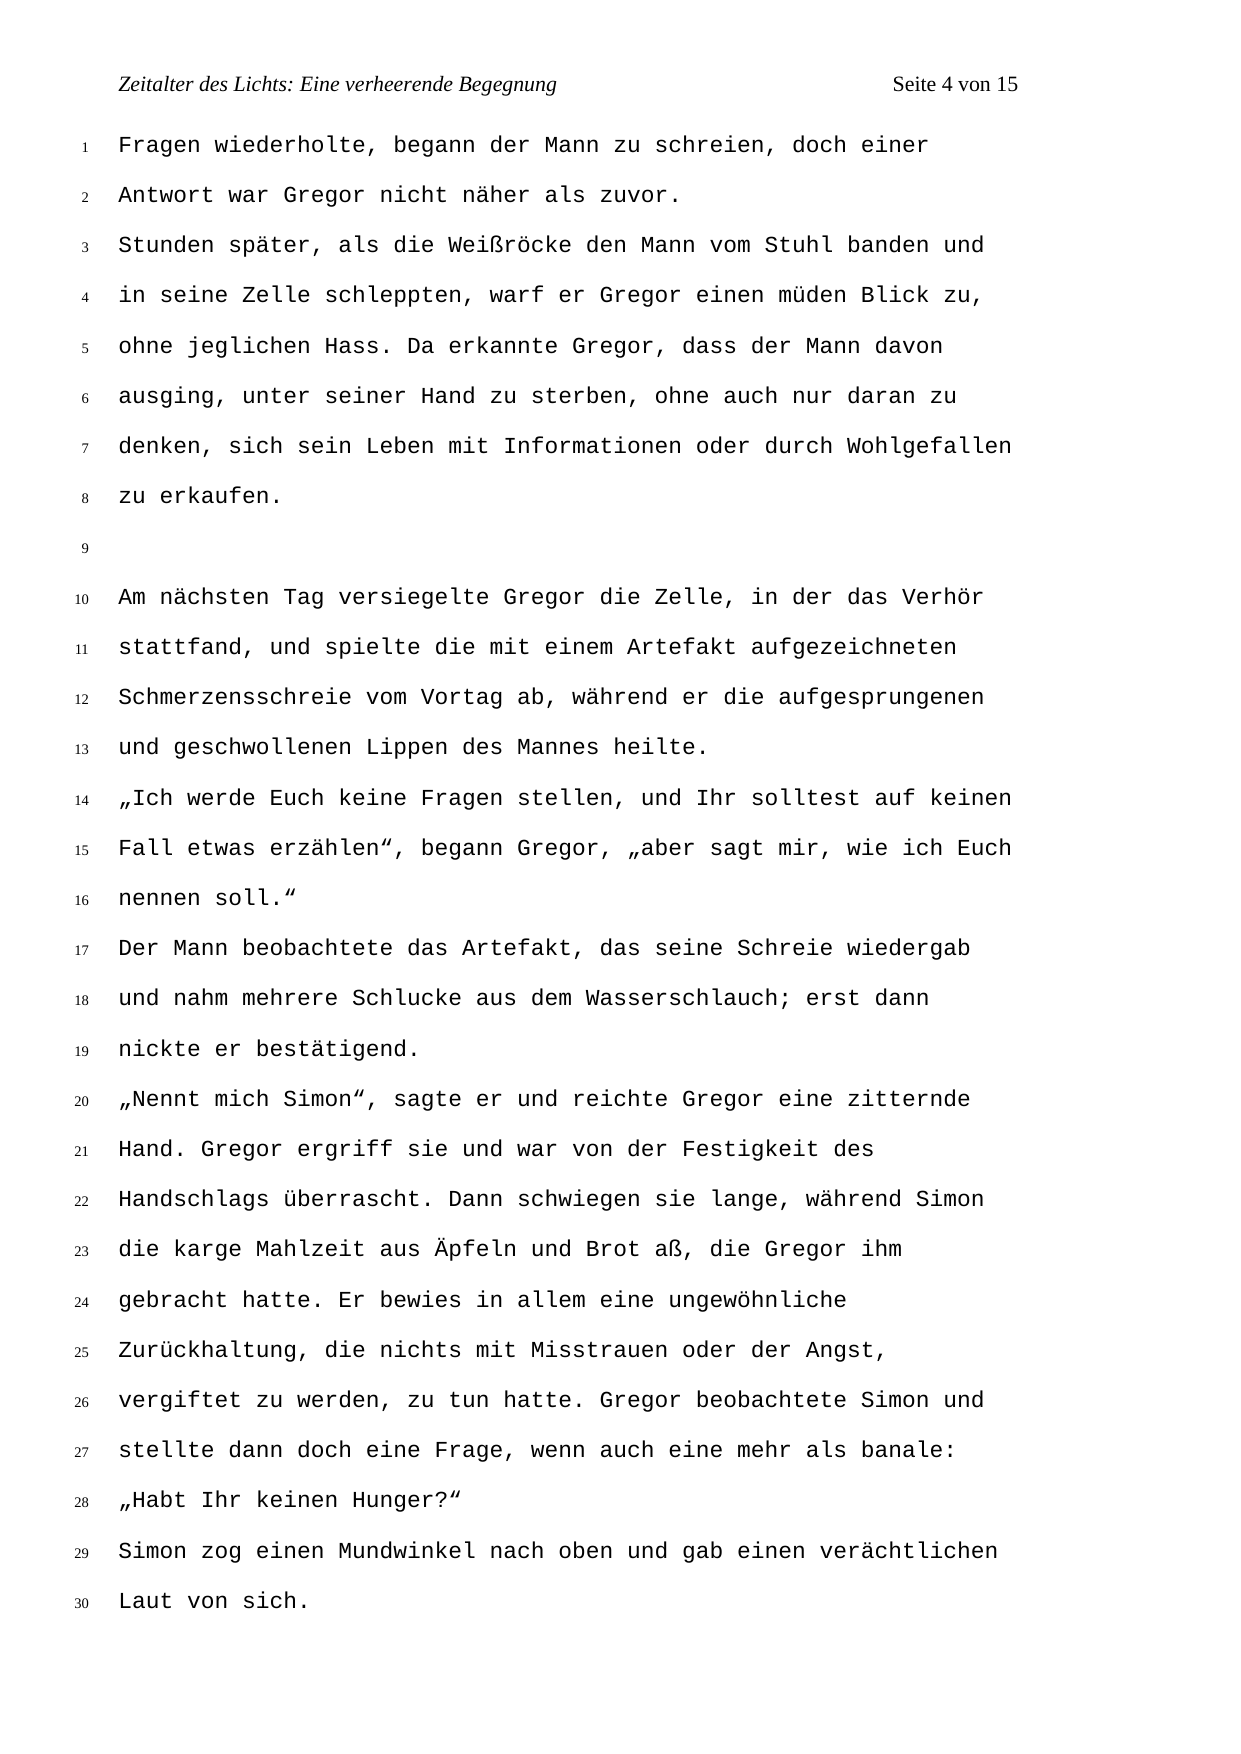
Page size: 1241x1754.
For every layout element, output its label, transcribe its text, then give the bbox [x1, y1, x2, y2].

text „Nennt mich Simon“, sagte er und reichte Gregor eine zitternde Hand. Gregor ergriff sie und war von der Festigkeit des Handschlags überrascht. Dann schwiegen sie lange, während Simon die karge Mahlzeit aus Äpfeln und Brot aß, die Gregor ihm gebracht hatte. Er bewies in allem eine ungewöhnliche Zurückhaltung, die nichts mit Misstrauen oder der Angst, vergiftet zu werden, zu tun hatte. Gregor beobachtete Simon und stellte dann doch eine Frage, wenn auch eine mehr als banale: „Habt Ihr keinen Hunger?“ [118, 1066, 1018, 1518]
text „Ich werde Euch keine Fragen stellen, und Ihr solltest auf keinen Fall etwas erzählen“, begann Gregor, „aber sagt mir, wie ich Euch nennen soll.“ [118, 765, 1018, 915]
text Stunden später, als die Weißröcke den Mann vom Stuhl banden und in seine Zelle schleppten, warf er Gregor einen müden Blick zu, ohne jeglichen Hass. Da erkannte Gregor, dass der Mann davon ausging, unter seiner Hand zu sterben, ohne auch nur daran zu denken, sich sein Leben mit Informationen oder durch Wohlgefallen zu erkaufen. [118, 212, 1018, 514]
text Fragen wiederholte, begann der Mann zu schreien, doch einer Antwort war Gregor nicht näher als zuvor. [118, 112, 1018, 212]
text Simon zog einen Mundwinkel nach oben und gab einen verächtlichen Laut von sich. [118, 1518, 1018, 1618]
text Am nächsten Tag versiegelte Gregor die Zelle, in der das Verhör stattfand, und spielte die mit einem Artefakt aufgezeichneten Schmerzensschreie vom Vortag ab, während er die aufgesprungenen und geschwollenen Lippen des Mannes heilte. [118, 564, 1018, 765]
text Der Mann beobachtete das Artefakt, das seine Schreie wiedergab und nahm mehrere Schlucke aus dem Wasserschlauch; erst dann nickte er bestätigend. [118, 915, 1018, 1066]
